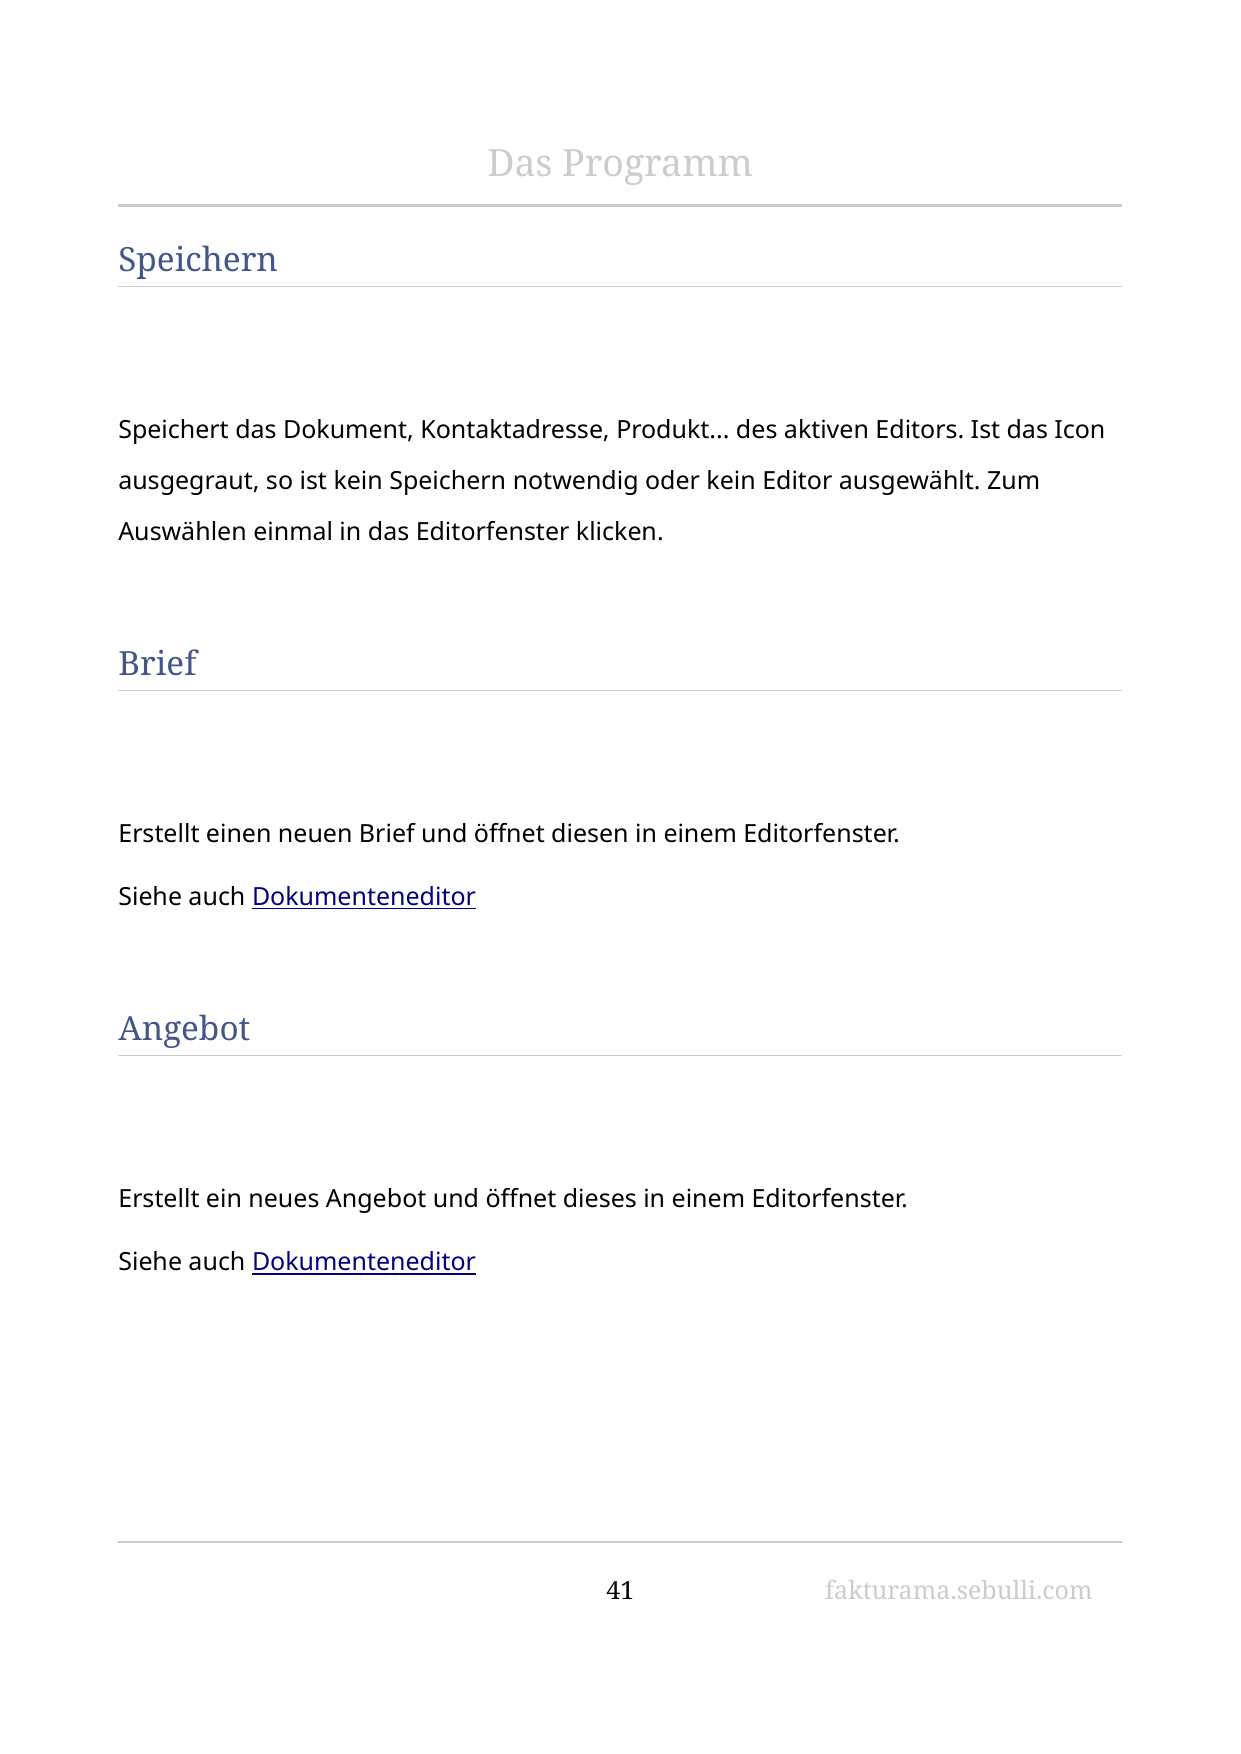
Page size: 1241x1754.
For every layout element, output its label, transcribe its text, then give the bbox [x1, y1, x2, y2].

subtitle Brief [118, 640, 1122, 690]
subtitle Angebot [118, 1005, 1122, 1055]
text Siehe auch Dokumenteneditor [118, 1244, 1122, 1278]
subtitle Speichern [118, 236, 1122, 286]
text Siehe auch Dokumenteneditor [118, 879, 1122, 913]
text Speichert das Dokument, Kontaktadresse, Produkt... des aktiven Editors. Ist das Icon ausgegraut, so ist kein Speichern notwendig oder kein Editor ausgewählt. Zum Auswählen einmal in das Editorfenster klicken. [118, 412, 1122, 548]
text Erstellt ein neues Angebot und öffnet dieses in einem Editorfenster. [118, 1180, 1122, 1214]
text Erstellt einen neuen Brief und öffnet diesen in einem Editorfenster. [118, 815, 1122, 849]
